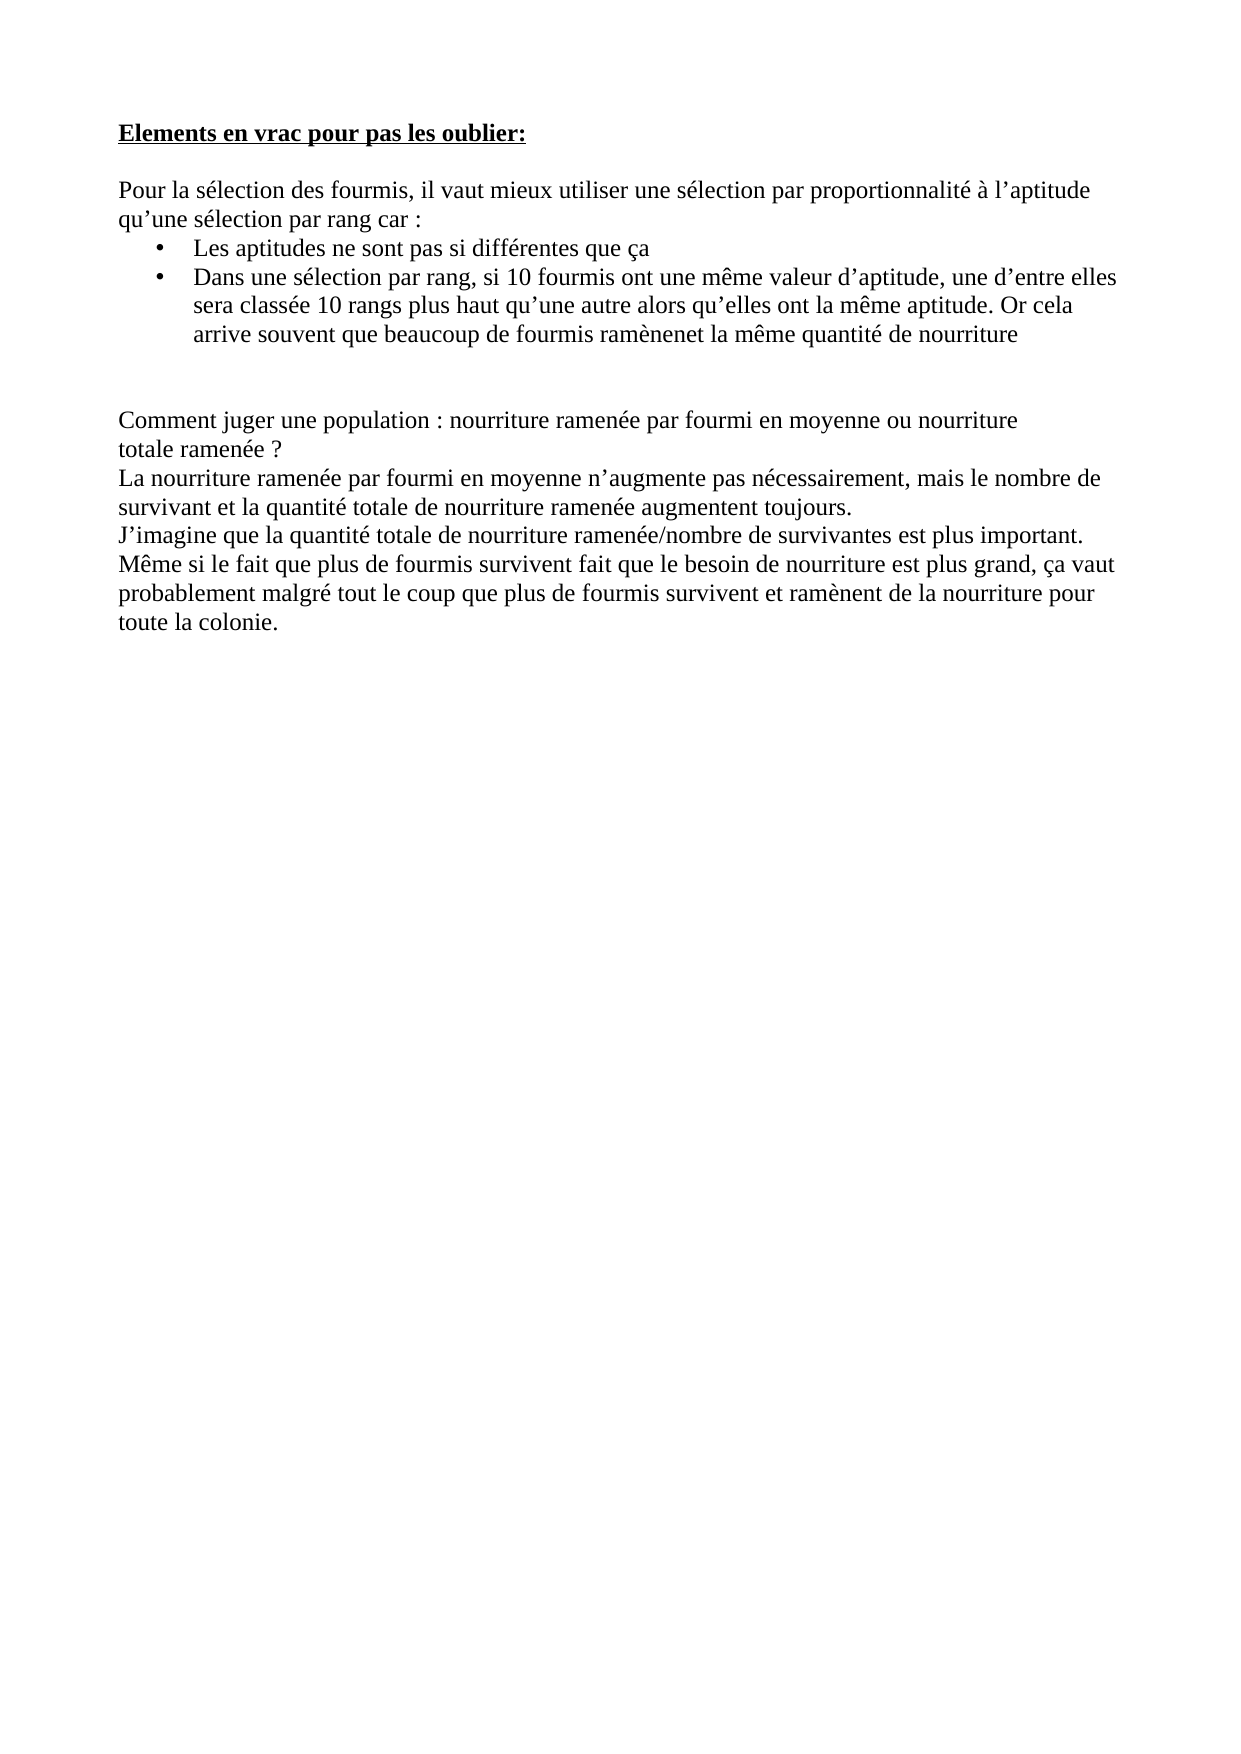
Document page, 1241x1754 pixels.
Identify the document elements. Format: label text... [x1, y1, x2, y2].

text Comment juger une population : nourriture ramenée par fourmi en moyenne ou nourriture totale ramenée ? [118, 406, 1122, 463]
text J’imagine que la quantité totale de nourriture ramenée/nombre de survivantes est plus important. Même si le fait que plus de fourmis survivent fait que le besoin de nourriture est plus grand, ça vaut probablement malgré tout le coup que plus de fourmis survivent et ramènent de la nourriture pour toute la colonie. [118, 521, 1122, 636]
list Les aptitudes ne sont pas si différentes que ça [156, 233, 1122, 262]
text Elements en vrac pour pas les oublier: [118, 118, 1122, 147]
text La nourriture ramenée par fourmi en moyenne n’augmente pas nécessairement, mais le nombre de survivant et la quantité totale de nourriture ramenée augmentent toujours. [118, 463, 1122, 521]
text Pour la sélection des fourmis, il vaut mieux utiliser une sélection par proportionnalité à l’aptitude qu’une sélection par rang car : [118, 176, 1122, 233]
list Dans une sélection par rang, si 10 fourmis ont une même valeur d’aptitude, une d’entre elles sera classée 10 rangs plus haut qu’une autre alors qu’elles ont la même aptitude. Or cela arrive souvent que beaucoup de fourmis ramènenet la même quantité de nourriture [156, 262, 1122, 348]
